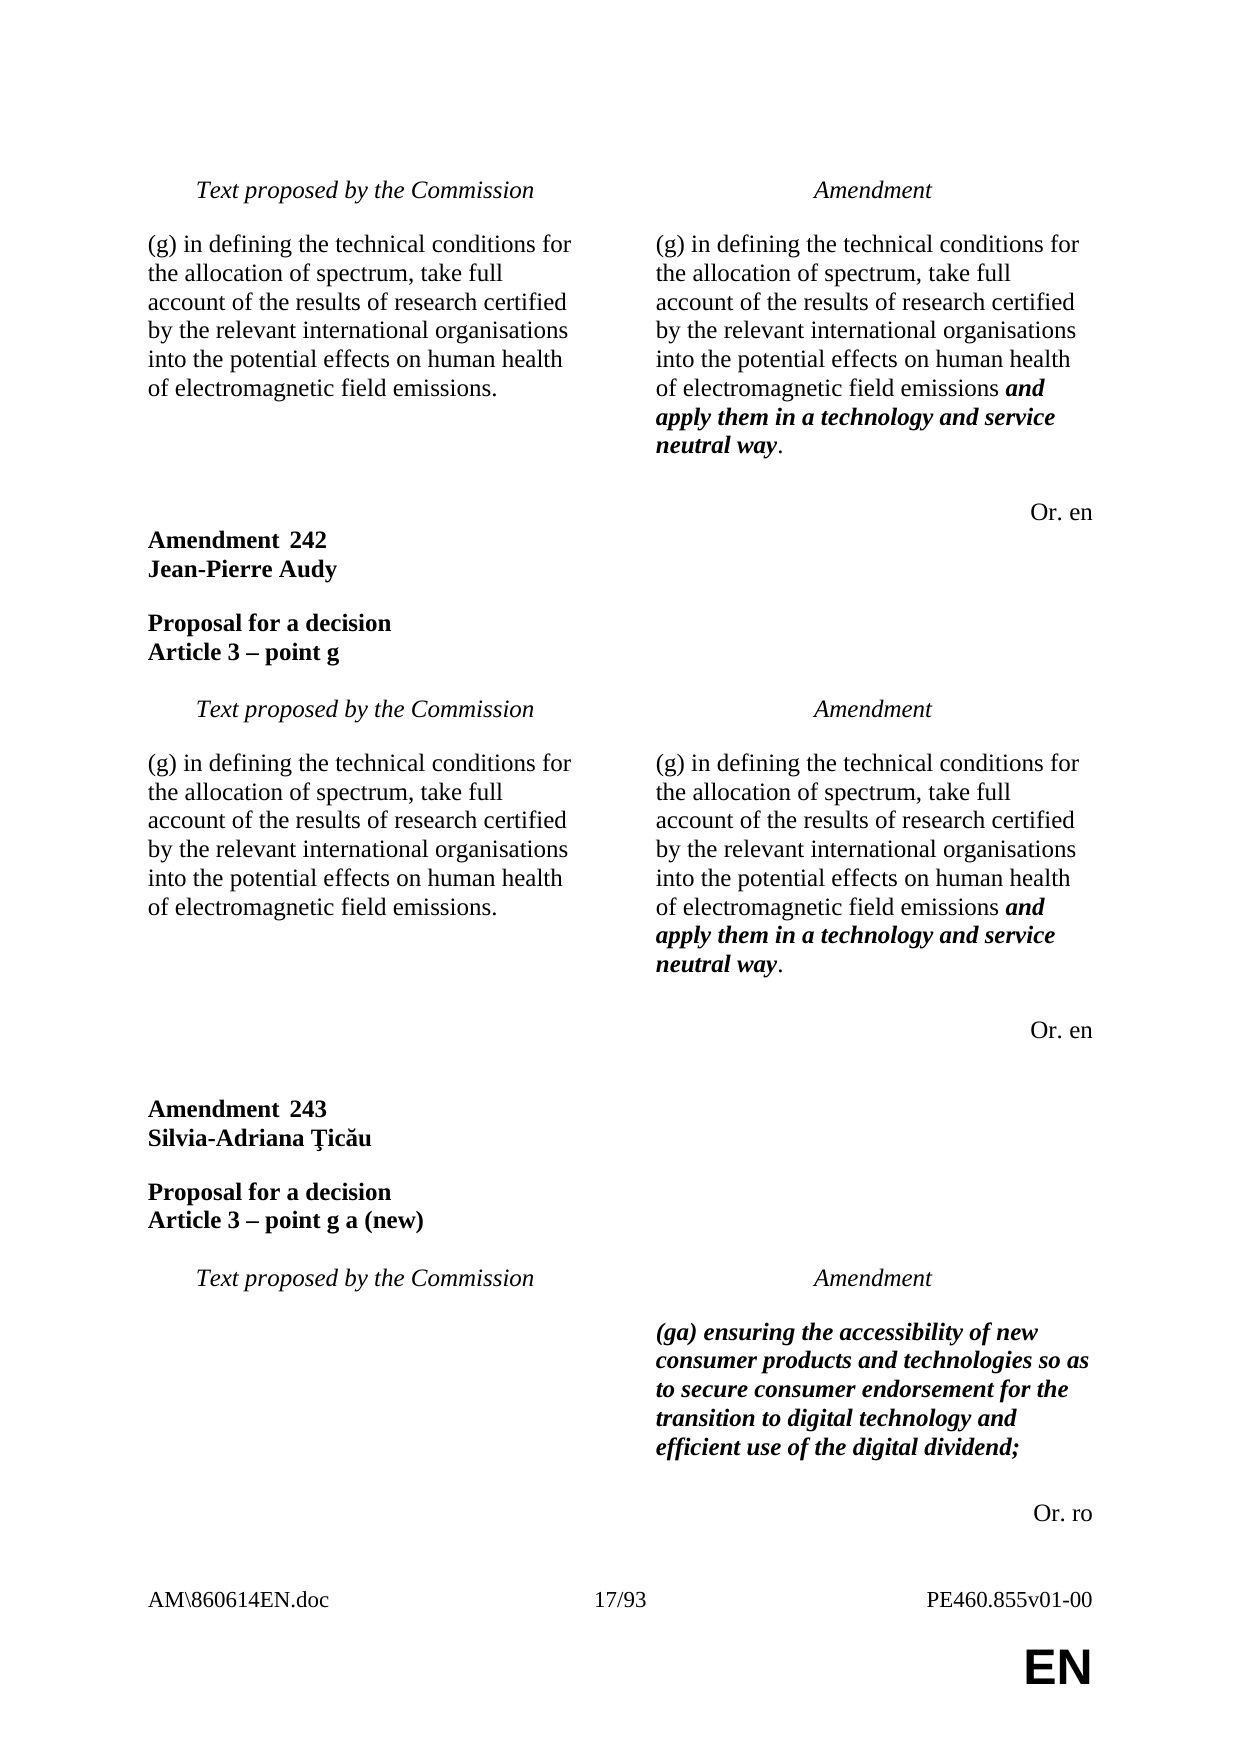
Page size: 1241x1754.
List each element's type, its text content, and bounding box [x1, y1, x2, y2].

text <Article>Article 3 – point g </Article> [148, 637, 1093, 666]
table_cell [112, 1317, 620, 1473]
table_cell (g) in defining the technical conditions for the allocation of spectrum, take full account of the results of research certified by the relevant international organisations into the potential effects on human health of electromagnetic field emissions and apply them in a technology and service neutral way. [620, 748, 1128, 991]
text <Members>Silvia-Adriana Ţicău</Members> [148, 1123, 1093, 1152]
table_cell (g) in defining the technical conditions for the allocation of spectrum, take full account of the results of research certified by the relevant international organisations into the potential effects on human health of electromagnetic field emissions. [112, 229, 620, 472]
table_cell Amendment [620, 1263, 1128, 1317]
table_cell Text proposed by the Commission [112, 1263, 620, 1317]
table_header [112, 666, 1128, 694]
text <Amend>Amendment <NumAm>242</NumAm> [148, 526, 1093, 554]
text Or. <Original>{RO}ro</Original> [148, 1498, 1093, 1527]
table_cell (ga) ensuring the accessibility of new consumer products and technologies so as to secure consumer endorsement for the transition to digital technology and efficient use of the digital dividend; [620, 1317, 1128, 1473]
table_cell Amendment [620, 176, 1128, 229]
table_cell Text proposed by the Commission [112, 176, 620, 229]
text Or. <Original>{EN}en</Original> [148, 1016, 1093, 1044]
table_cell Amendment [620, 694, 1128, 748]
table_cell (g) in defining the technical conditions for the allocation of spectrum, take full account of the results of research certified by the relevant international organisations into the potential effects on human health of electromagnetic field emissions and apply them in a technology and service neutral way. [620, 229, 1128, 472]
text <Members>Jean-Pierre Audy</Members> [148, 554, 1093, 583]
text <DocAmend>Proposal for a decision</DocAmend> [148, 608, 1093, 637]
text <DocAmend>Proposal for a decision</DocAmend> [148, 1177, 1093, 1206]
table_cell Text proposed by the Commission [112, 694, 620, 748]
text <Amend>Amendment <NumAm>243</NumAm> [148, 1094, 1093, 1123]
text Or. <Original>{EN}en</Original> [148, 497, 1093, 526]
table_header [112, 1234, 1128, 1263]
table_cell (g) in defining the technical conditions for the allocation of spectrum, take full account of the results of research certified by the relevant international organisations into the potential effects on human health of electromagnetic field emissions. [112, 748, 620, 991]
table_header [112, 147, 1128, 176]
text <Article>Article 3 – point g a (new) </Article> [148, 1206, 1093, 1234]
